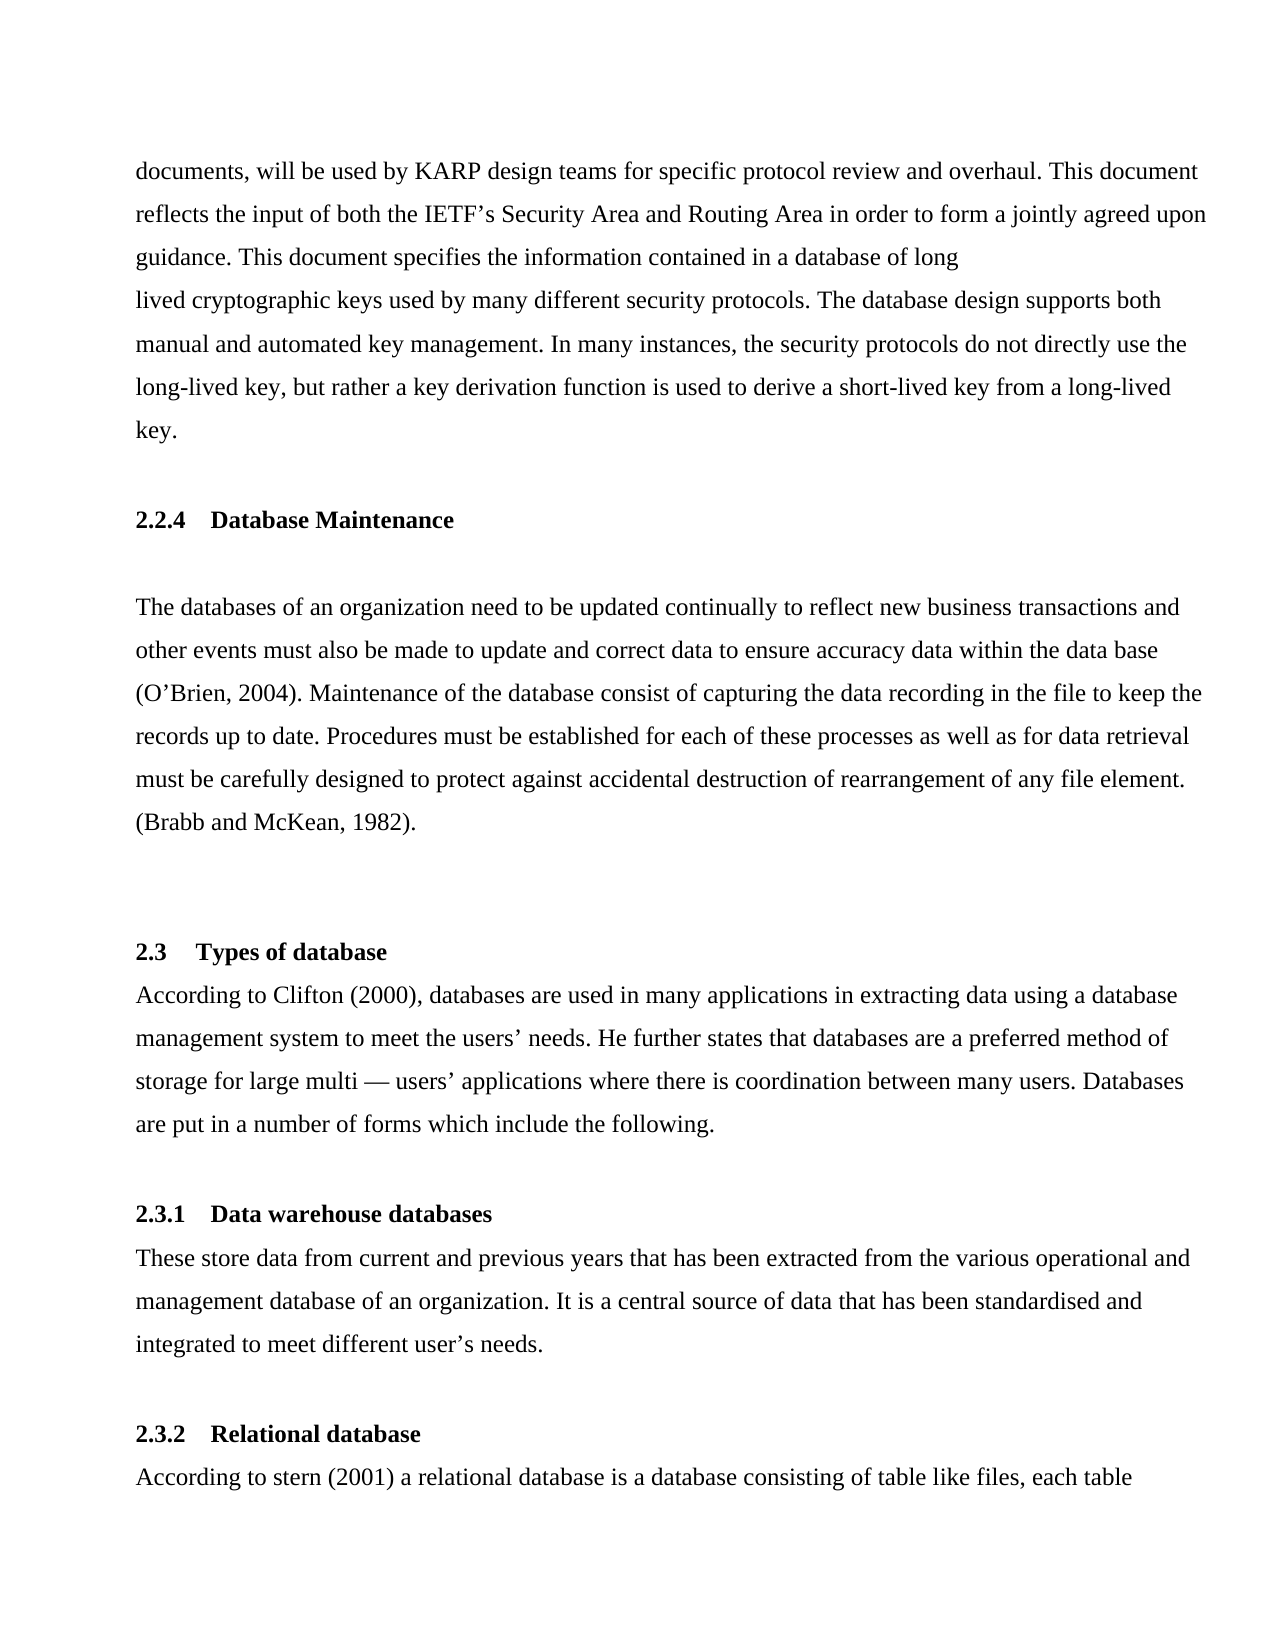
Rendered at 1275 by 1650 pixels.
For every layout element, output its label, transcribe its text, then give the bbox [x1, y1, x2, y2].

text These store data from current and previous years that has been extracted from the various operational and management database of an organization. It is a central source of data that has been standardised and integrated to meet different user’s needs. [135, 1243, 1210, 1358]
text documents, will be used by KARP design teams for specific protocol review and overhaul. This document reflects the input of both the IETF’s Security Area and Routing Area in order to form a jointly agreed upon guidance. This document specifies the information contained in a database of long [135, 156, 1210, 271]
subtitle Relational database [135, 1419, 1210, 1448]
subtitle Data warehouse databases [135, 1199, 1210, 1228]
subtitle Database Maintenance [135, 505, 1210, 534]
text lived cryptographic keys used by many different security protocols. The database design supports both manual and automated key management. In many instances, the security protocols do not directly use the long-lived key, but rather a key derivation function is used to derive a short-lived key from a long-lived key. [135, 286, 1210, 444]
text The databases of an organization need to be updated continually to reflect new business transactions and other events must also be made to update and correct data to ensure accuracy data within the data base (O’Brien, 2004). Maintenance of the database consist of capturing the data recording in the file to keep the records up to date. Procedures must be established for each of these processes as well as for data retrieval must be carefully designed to protect against accidental destruction of rearrangement of any file element. (Brabb and McKean, 1982). [135, 592, 1210, 836]
text According to Clifton (2000), databases are used in many applications in extracting data using a database management system to meet the users’ needs. He further states that databases are a preferred method of storage for large multi — users’ applications where there is coordination between many users. Databases are put in a number of forms which include the following. [135, 980, 1210, 1138]
text According to stern (2001) a relational database is a database consisting of table like files, each table [135, 1462, 1210, 1491]
subtitle Types of database [135, 937, 1210, 965]
